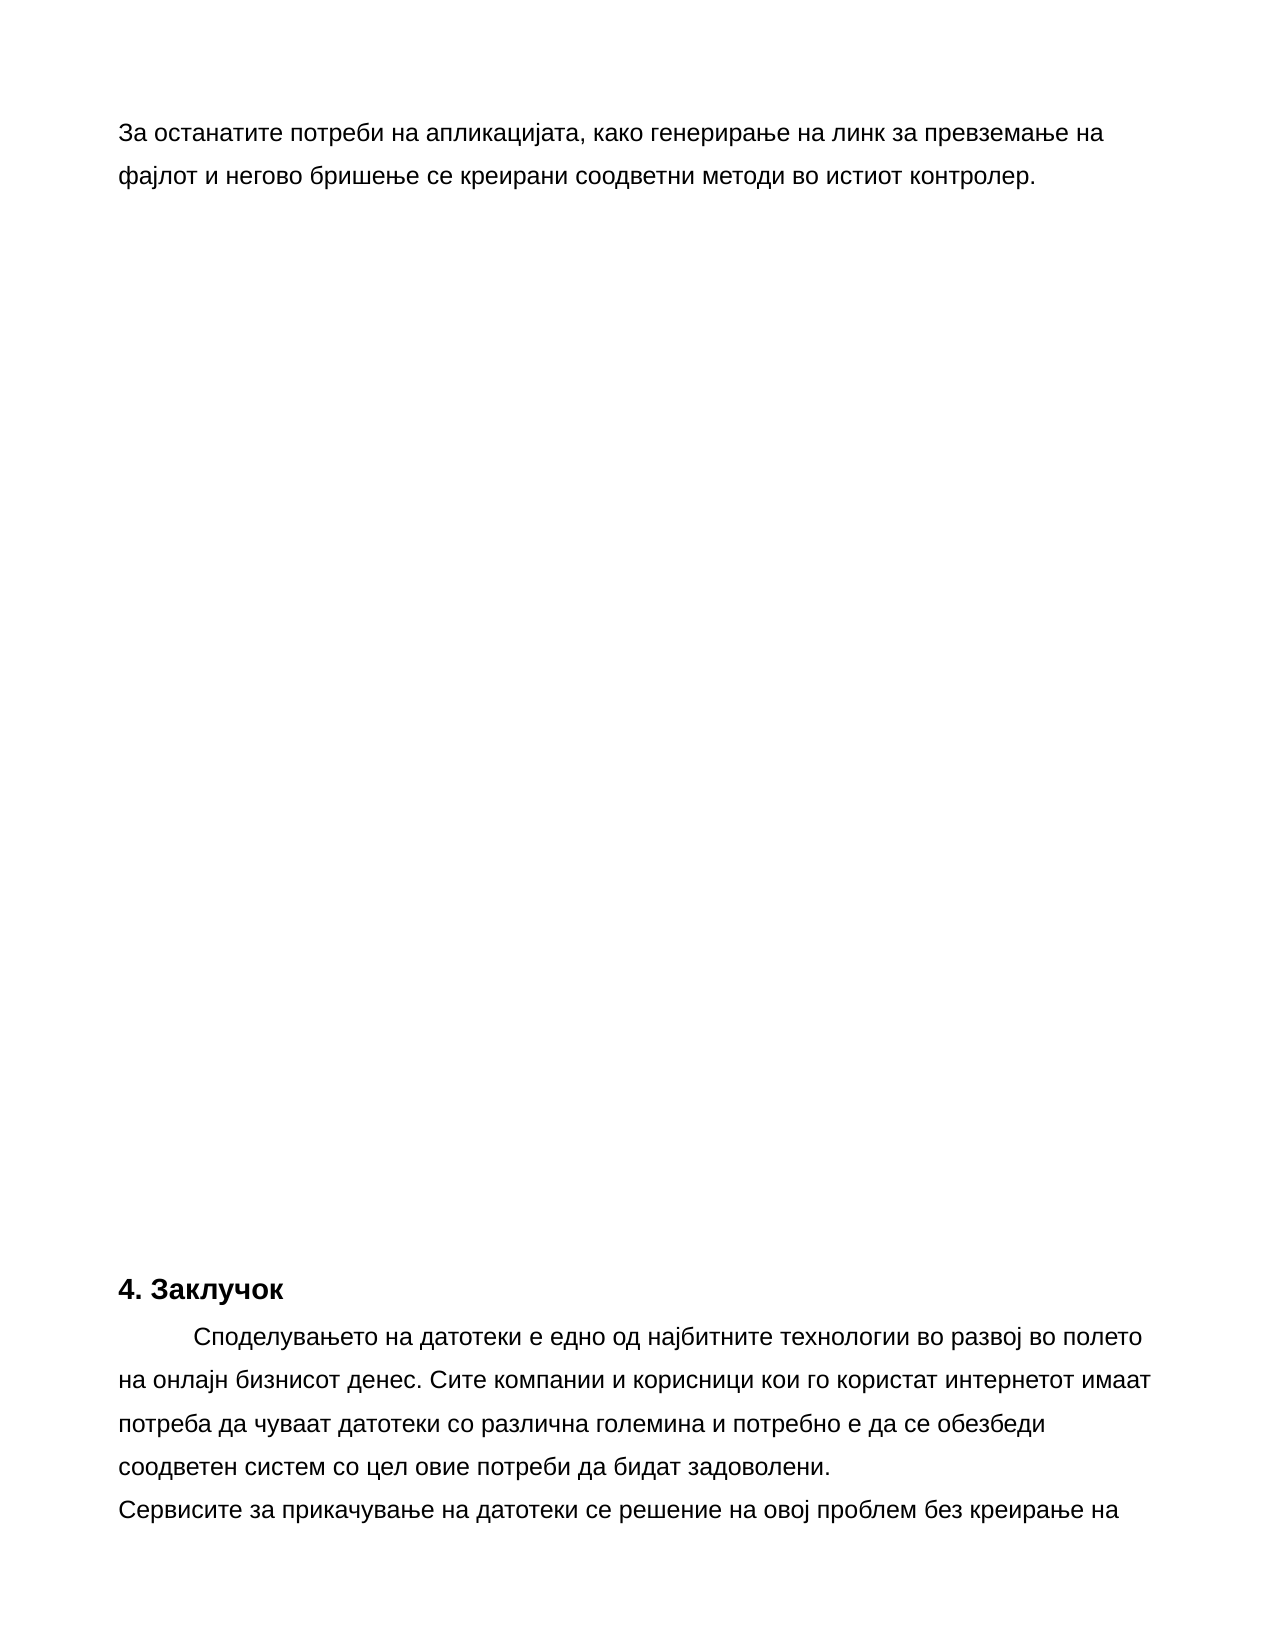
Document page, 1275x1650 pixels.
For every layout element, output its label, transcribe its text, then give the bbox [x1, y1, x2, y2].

text 4. Заклучок [118, 1272, 1157, 1306]
text Споделувањето на датотеки e едно од најбитните технологии во развој во полето на онлајн бизнисот денес. Сите компании и корисници кои го користат интернетот имаат потреба да чуваат датотеки со различна големина и потребно е да се обезбеди соодветен систем со цел овие потреби да бидат задоволени. Сервисите за прикачување на датотеки се решение на овој проблем без креирање на [118, 1322, 1157, 1524]
text За останатите потреби на апликацијата, како генерирање на линк за превземање на фајлот и негово бришење се креирани соодветни методи во истиот контролер. [118, 118, 1157, 190]
